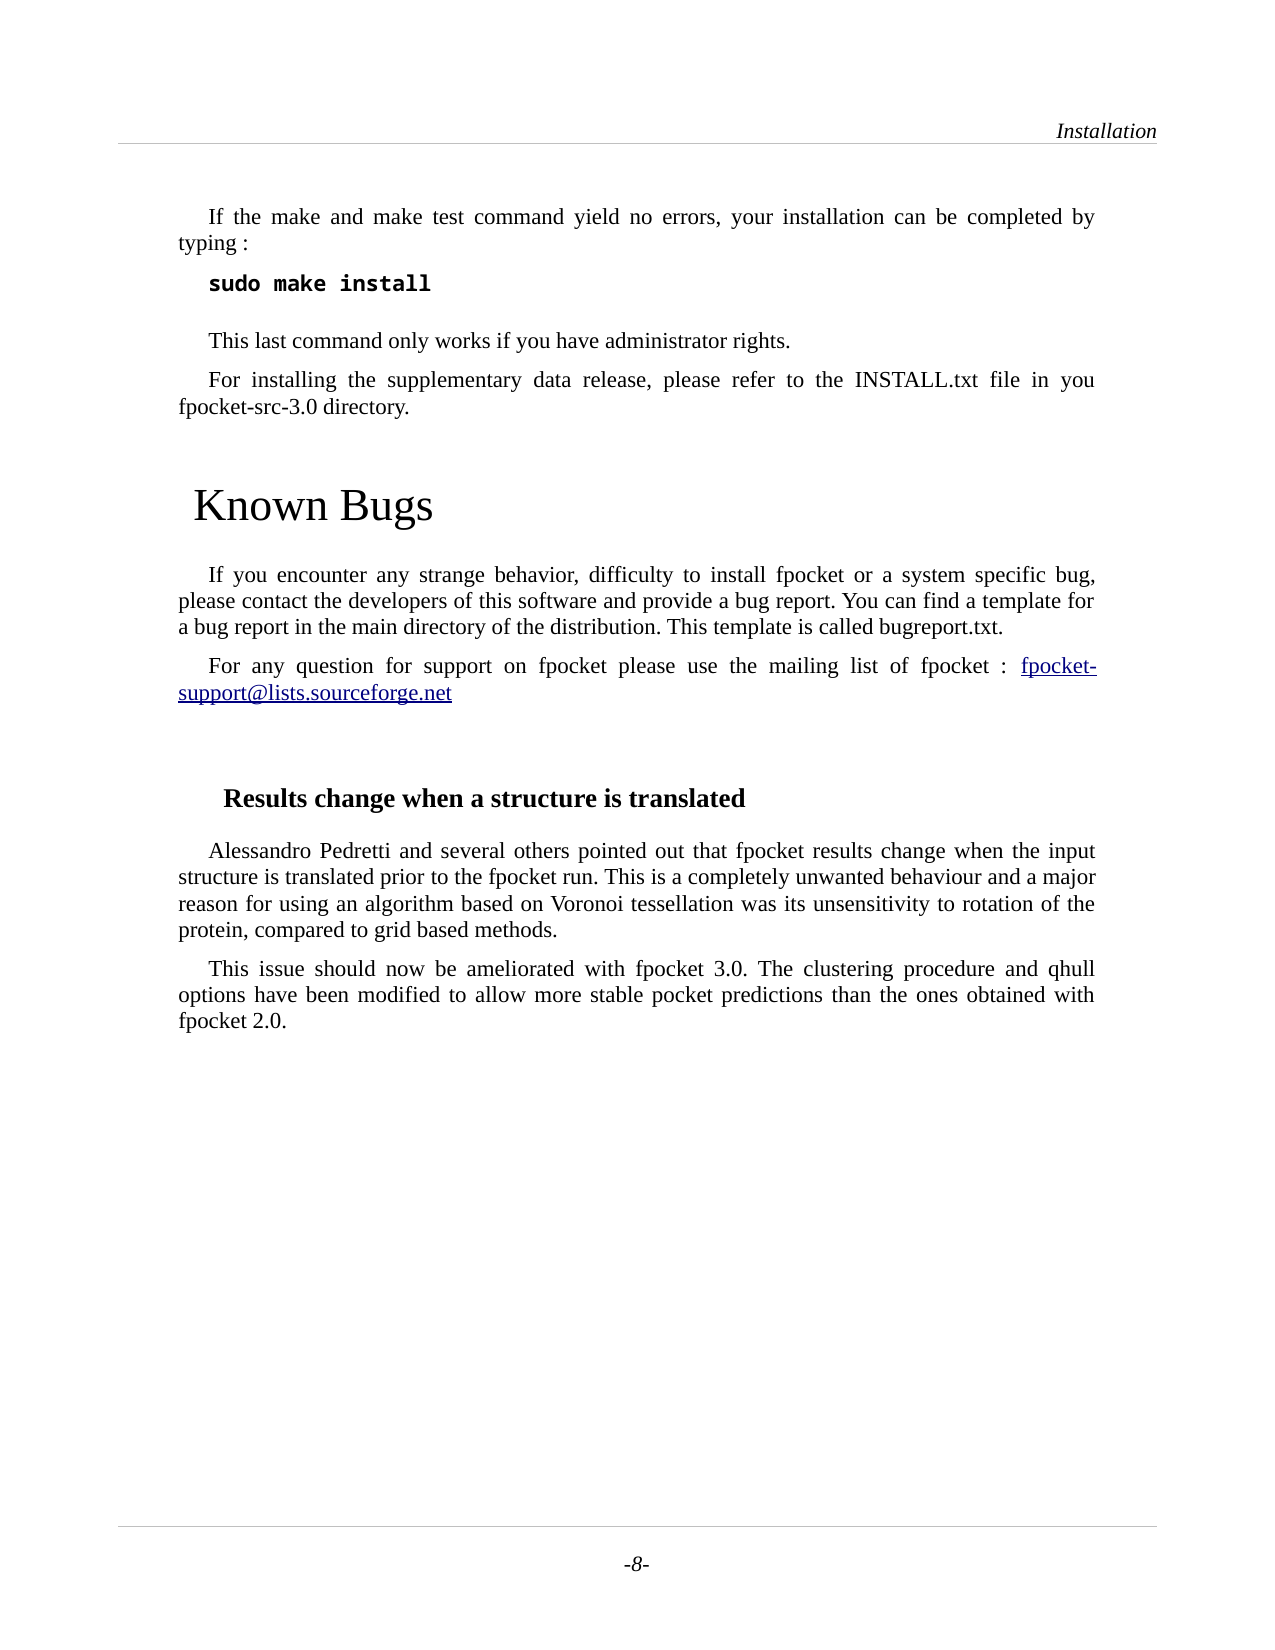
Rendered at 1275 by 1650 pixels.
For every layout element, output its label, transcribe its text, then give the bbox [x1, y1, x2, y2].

text If the make and make test command yield no errors, your installation can be completed by typing : [178, 203, 1097, 255]
text sudo make install [208, 268, 1157, 298]
subtitle Results change when a structure is translated [223, 782, 1157, 813]
text For installing the supplementary data release, please refer to the INSTALL.txt file in you fpocket-src-3.0 directory. [178, 366, 1097, 419]
text Alessandro Pedretti and several others pointed out that fpocket results change when the input structure is translated prior to the fpocket run. This is a completely unwanted behaviour and a major reason for using an algorithm based on Voronoi tessellation was its unsensitivity to rotation of the protein, compared to grid based methods. [178, 837, 1097, 942]
subtitle Known Bugs [193, 478, 1157, 531]
text This issue should now be ameliorated with fpocket 3.0. The clustering procedure and qhull options have been modified to allow more stable pocket predictions than the ones obtained with fpocket 2.0. [178, 955, 1097, 1034]
text For any question for support on fpocket please use the mailing list of fpocket : fpocket-support@lists.sourceforge.net [178, 652, 1097, 705]
text This last command only works if you have administrator rights. [178, 327, 1097, 354]
text If you encounter any strange behavior, difficulty to install fpocket or a system specific bug, please contact the developers of this software and provide a bug report. You can find a template for a bug report in the main directory of the distribution. This template is called bugreport.txt. [178, 561, 1097, 640]
